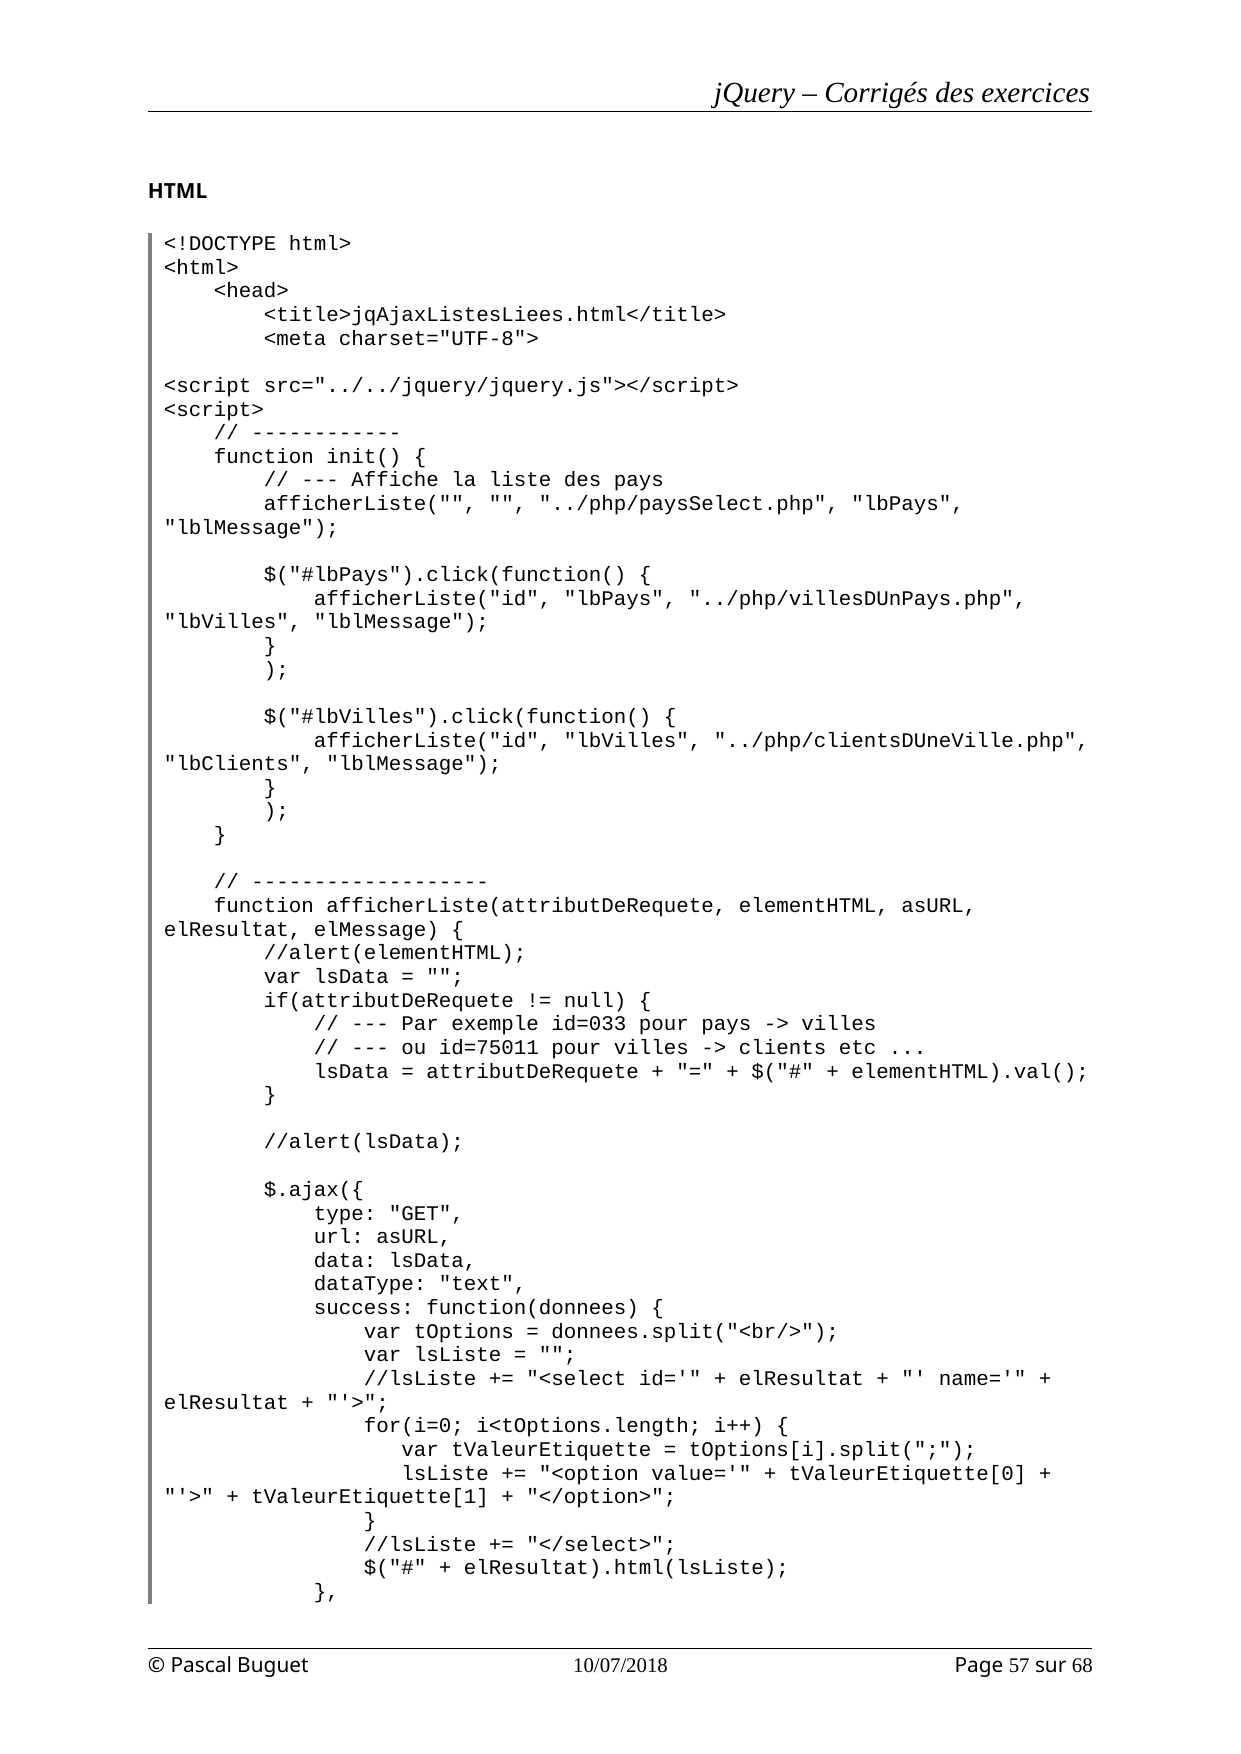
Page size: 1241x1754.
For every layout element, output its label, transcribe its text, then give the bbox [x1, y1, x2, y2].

text $("#lbPays").click(function() { [152, 564, 1092, 588]
text <script src="../../jquery/jquery.js"></script> [152, 375, 1092, 398]
text //lsListe += "</select>"; [152, 1533, 1092, 1557]
text $.ajax({ [152, 1179, 1092, 1202]
text var tOptions = donnees.split("<br/>"); [152, 1321, 1092, 1344]
text <script> [152, 398, 1092, 422]
text afficherListe("id", "lbVilles", "../php/clientsDUneVille.php", "lbClients", "lblMessage"); [152, 729, 1092, 777]
text if(attributDeRequete != null) { [152, 990, 1092, 1013]
text url: asURL, [152, 1226, 1092, 1250]
text <meta charset="UTF-8"> [152, 328, 1092, 351]
text function afficherListe(attributDeRequete, elementHTML, asURL, elResultat, elMessage) { [152, 895, 1092, 942]
text dataType: "text", [152, 1273, 1092, 1297]
text <title>jqAjaxListesLiees.html</title> [152, 304, 1092, 328]
text afficherListe("id", "lbPays", "../php/villesDUnPays.php", "lbVilles", "lblMessage"); [152, 588, 1092, 635]
text afficherListe("", "", "../php/paysSelect.php", "lbPays", "lblMessage"); [152, 493, 1092, 540]
text // ------------------- [152, 871, 1092, 895]
text <head> [152, 280, 1092, 304]
text var tValeurEtiquette = tOptions[i].split(";"); [152, 1439, 1092, 1463]
text // ------------ [152, 422, 1092, 446]
text ); [152, 659, 1092, 682]
text // --- Affiche la liste des pays [152, 469, 1092, 493]
text //lsListe += "<select id='" + elResultat + "' name='" + elResultat + "'>"; [152, 1368, 1092, 1415]
text for(i=0; i<tOptions.length; i++) { [152, 1415, 1092, 1439]
text } [152, 635, 1092, 659]
text } [152, 1510, 1092, 1533]
text // --- Par exemple id=033 pour pays -> villes [152, 1013, 1092, 1037]
text lsData = attributDeRequete + "=" + $("#" + elementHTML).val(); [152, 1061, 1092, 1084]
text data: lsData, [152, 1250, 1092, 1273]
text //alert(lsData); [152, 1132, 1092, 1155]
text //alert(elementHTML); [152, 942, 1092, 966]
text } [152, 777, 1092, 801]
text // --- ou id=75011 pour villes -> clients etc ... [152, 1037, 1092, 1061]
text success: function(donnees) { [152, 1297, 1092, 1321]
text $("#lbVilles").click(function() { [152, 706, 1092, 729]
text }, [152, 1581, 1092, 1604]
text } [152, 1084, 1092, 1108]
text HTML [148, 176, 1092, 204]
text var lsData = ""; [152, 966, 1092, 990]
text function init() { [152, 446, 1092, 469]
text } [152, 824, 1092, 848]
text type: "GET", [152, 1202, 1092, 1226]
text <!DOCTYPE html> [152, 233, 1092, 257]
text ); [152, 801, 1092, 824]
text lsListe += "<option value='" + tValeurEtiquette[0] + "'>" + tValeurEtiquette[1] + "</option>"; [152, 1463, 1092, 1510]
text <html> [152, 257, 1092, 280]
text $("#" + elResultat).html(lsListe); [152, 1557, 1092, 1581]
text var lsListe = ""; [152, 1344, 1092, 1368]
